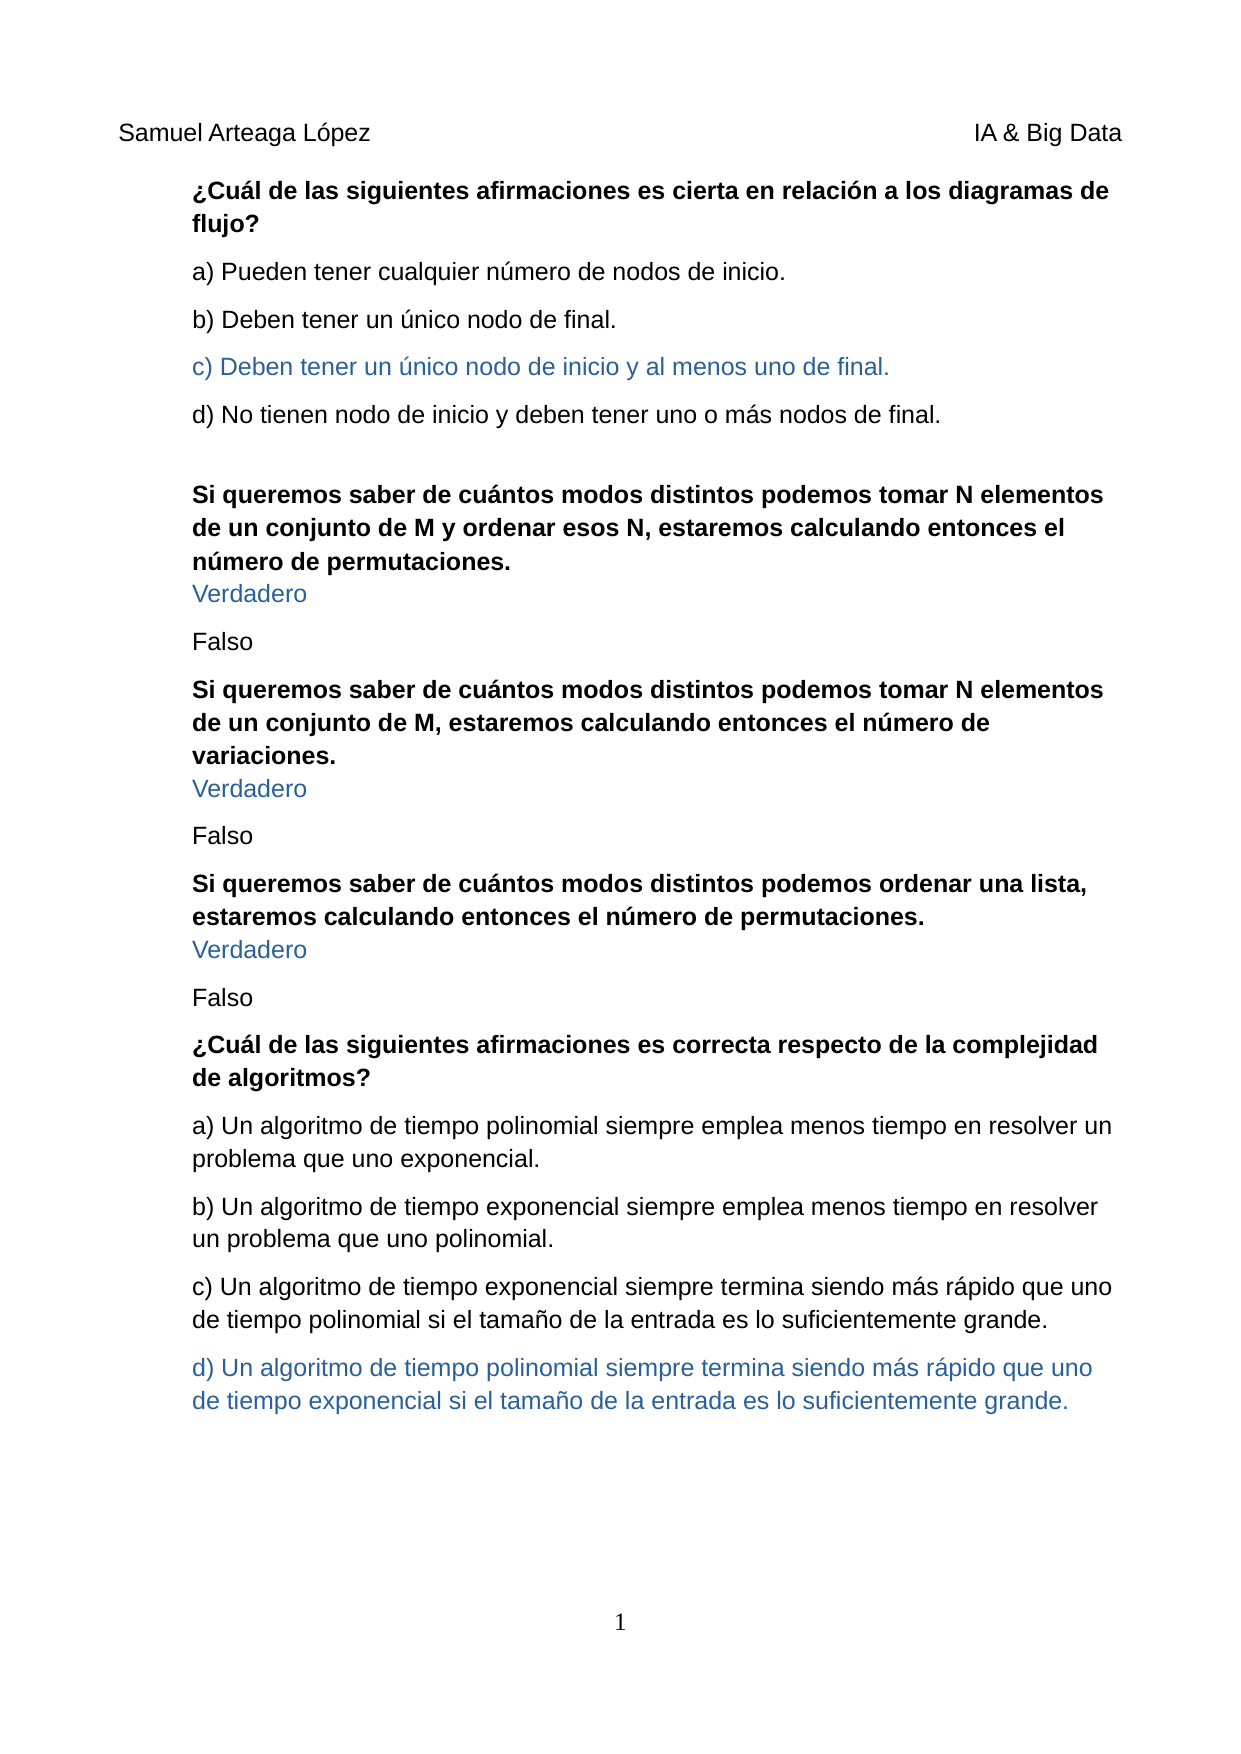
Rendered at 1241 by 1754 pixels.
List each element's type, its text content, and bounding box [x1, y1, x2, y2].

list Falso [162, 821, 1122, 850]
list a) Pueden tener cualquier número de nodos de inicio. [162, 257, 1122, 286]
list d) Un algoritmo de tiempo polinomial siempre termina siendo más rápido que uno de tiempo exponencial si el tamaño de la entrada es lo suficientemente grande. [162, 1353, 1122, 1414]
list ¿Cuál de las siguientes afirmaciones es cierta en relación a los diagramas de flujo? [162, 176, 1122, 238]
list d) No tienen nodo de inicio y deben tener uno o más nodos de final. [162, 400, 1122, 462]
list Si queremos saber de cuántos modos distintos podemos tomar N elementos de un conjunto de M, estaremos calculando entonces el número de variaciones. Verdadero [162, 675, 1122, 802]
list c) Deben tener un único nodo de inicio y al menos uno de final. [162, 352, 1122, 381]
list Si queremos saber de cuántos modos distintos podemos ordenar una lista, estaremos calculando entonces el número de permutaciones. Verdadero [162, 869, 1122, 964]
list Falso [162, 983, 1122, 1011]
list ¿Cuál de las siguientes afirmaciones es correcta respecto de la complejidad de algoritmos? [162, 1030, 1122, 1092]
list b) Un algoritmo de tiempo exponencial siempre emplea menos tiempo en resolver un problema que uno polinomial. [162, 1191, 1122, 1253]
list Si queremos saber de cuántos modos distintos podemos tomar N elementos de un conjunto de M y ordenar esos N, estaremos calculando entonces el número de permutaciones. Verdadero [162, 480, 1122, 608]
list c) Un algoritmo de tiempo exponencial siempre termina siendo más rápido que uno de tiempo polinomial si el tamaño de la entrada es lo suficientemente grande. [162, 1272, 1122, 1334]
list a) Un algoritmo de tiempo polinomial siempre emplea menos tiempo en resolver un problema que uno exponencial. [162, 1111, 1122, 1173]
list Falso [162, 627, 1122, 656]
text b) Deben tener un único nodo de final. [118, 304, 1122, 333]
